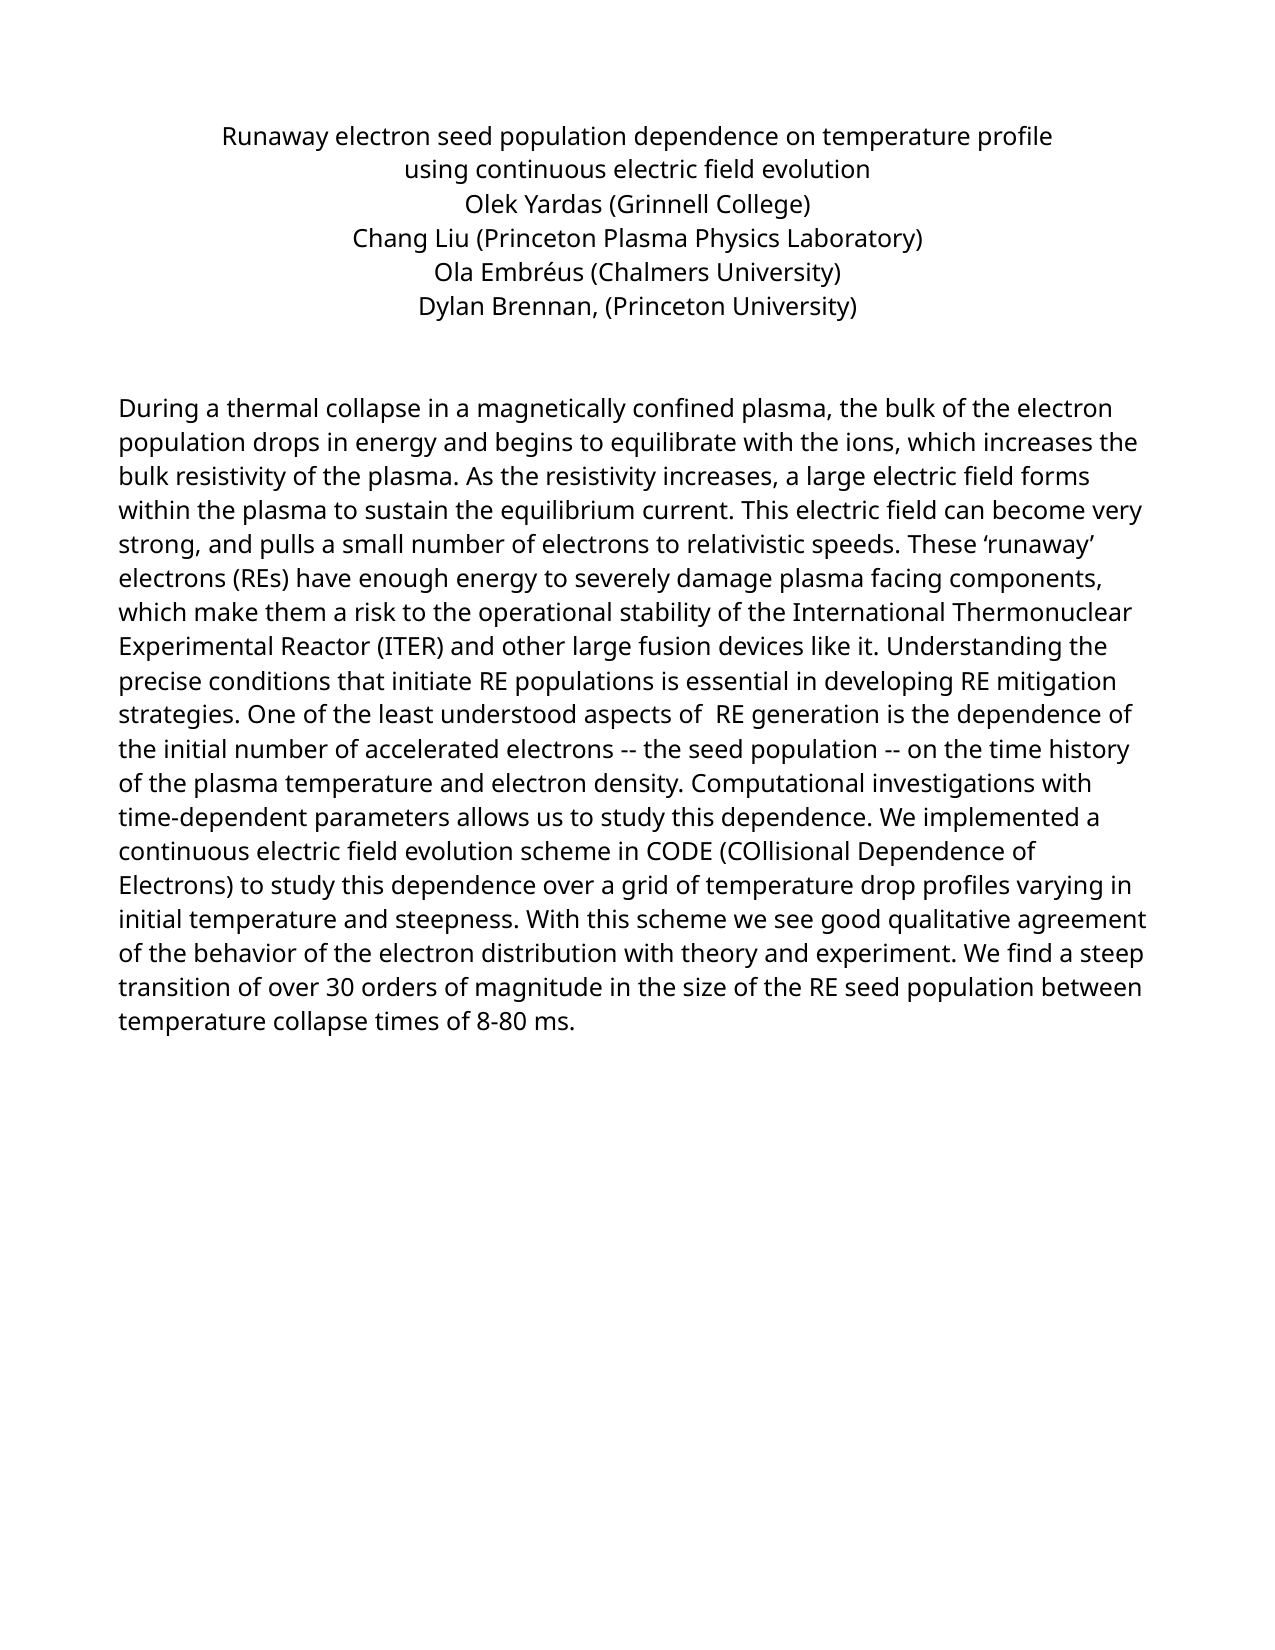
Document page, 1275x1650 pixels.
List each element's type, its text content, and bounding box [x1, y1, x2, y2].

text Chang Liu (Princeton Plasma Physics Laboratory) [118, 220, 1157, 254]
text During a thermal collapse in a magnetically confined plasma, the bulk of the electron population drops in energy and begins to equilibrate with the ions, which increases the bulk resistivity of the plasma. As the resistivity increases, a large electric field forms within the plasma to sustain the equilibrium current. This electric field can become very strong, and pulls a small number of electrons to relativistic speeds. These ‘runaway’ electrons (REs) have enough energy to severely damage plasma facing components, which make them a risk to the operational stability of the International Thermonuclear Experimental Reactor (ITER) and other large fusion devices like it. Understanding the precise conditions that initiate RE populations is essential in developing RE mitigation strategies. One of the least understood aspects of RE generation is the dependence of the initial number of accelerated electrons -- the seed population -- on the time history of the plasma temperature and electron density. Computational investigations with time-dependent parameters allows us to study this dependence. We implemented a continuous electric field evolution scheme in CODE (COllisional Dependence of Electrons) to study this dependence over a grid of temperature drop profiles varying in initial temperature and steepness. With this scheme we see good qualitative agreement of the behavior of the electron distribution with theory and experiment. We find a steep transition of over 30 orders of magnitude in the size of the RE seed population between temperature collapse times of 8-80 ms. [118, 391, 1157, 1038]
text Olek Yardas (Grinnell College) [118, 186, 1157, 220]
text Runaway electron seed population dependence on temperature profile [118, 118, 1157, 152]
text Ola Embréus (Chalmers University) [118, 254, 1157, 288]
text Dylan Brennan, (Princeton University) [118, 288, 1157, 322]
text using continuous electric field evolution [118, 152, 1157, 186]
